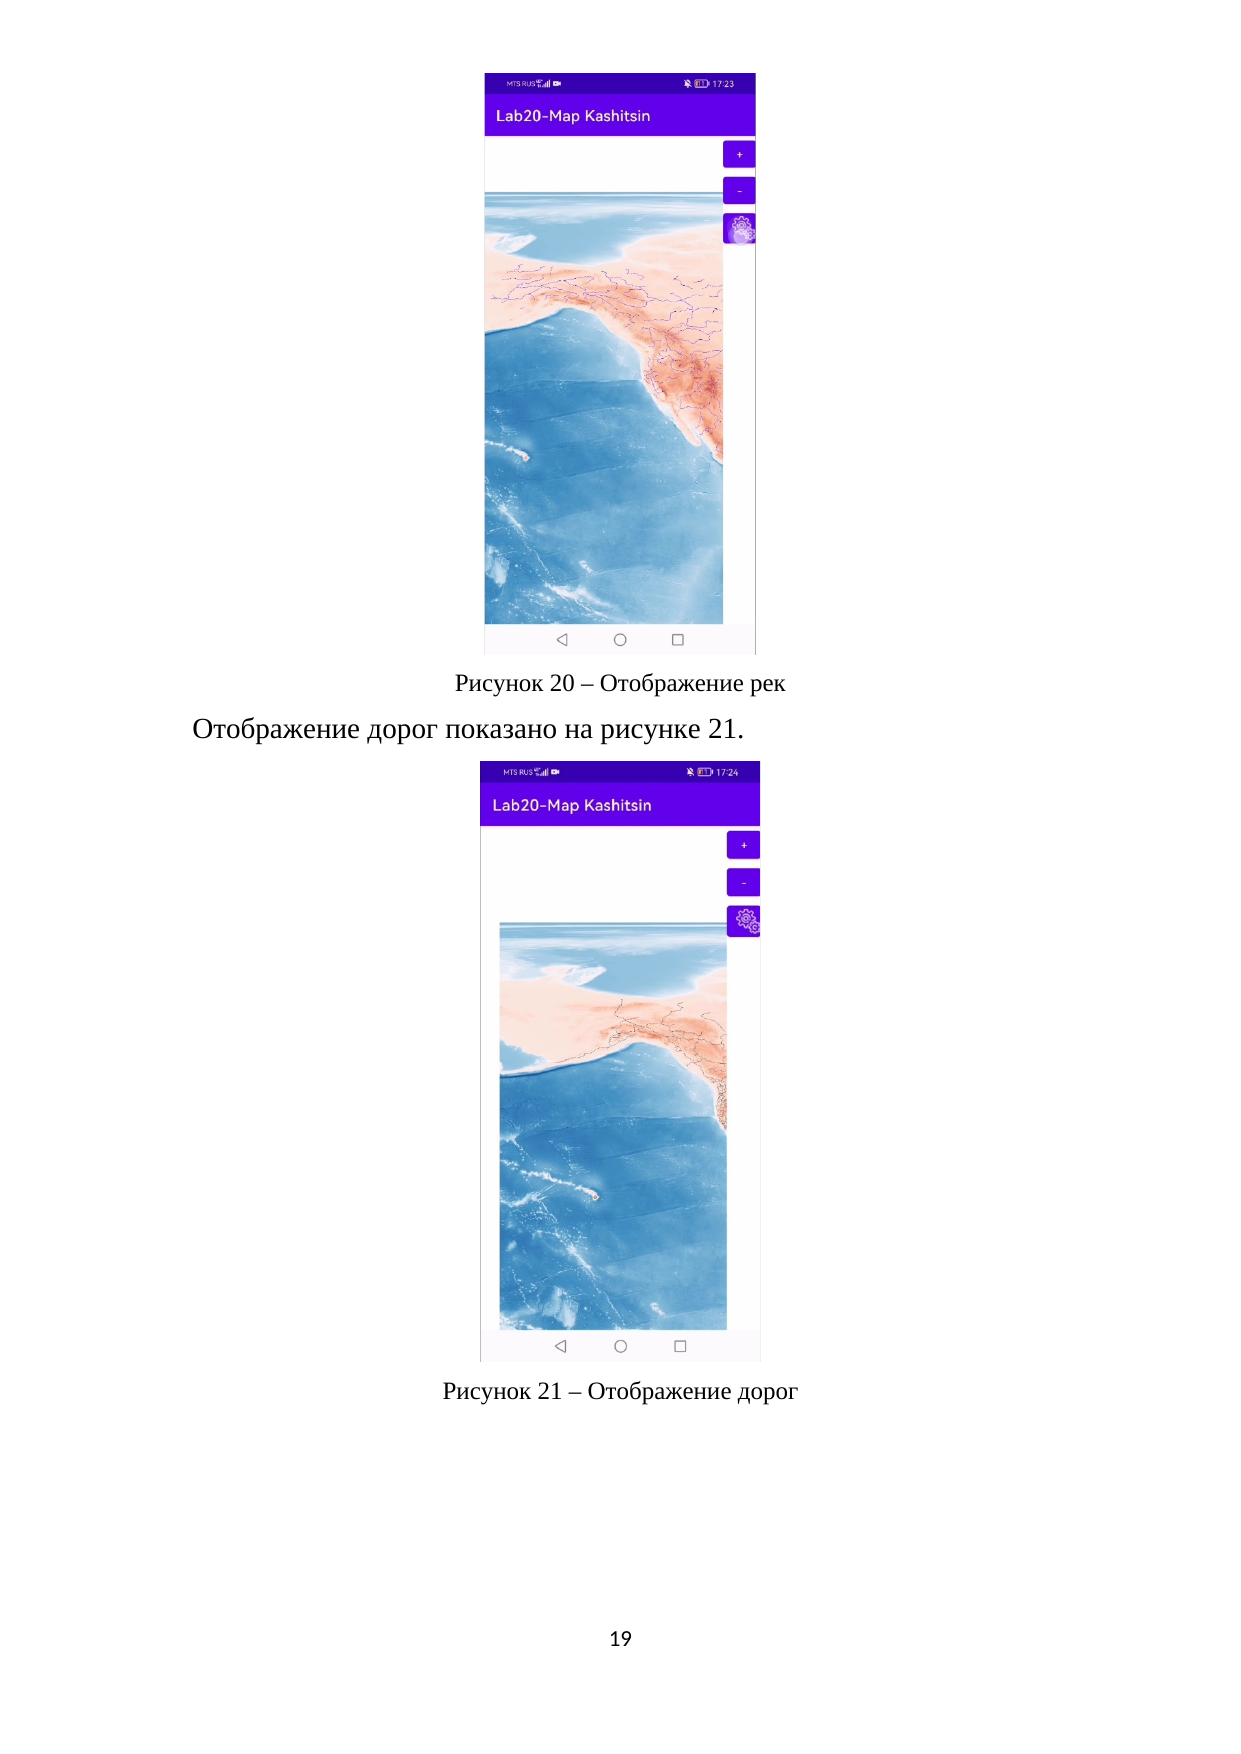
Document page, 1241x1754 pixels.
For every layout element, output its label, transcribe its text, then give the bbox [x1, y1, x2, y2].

text Рисунок 21 – Отображение дорог [118, 1376, 1122, 1404]
text Отображение дорог показано на рисунке 21. [118, 711, 1122, 745]
text Рисунок 20 – Отображение рек [118, 668, 1122, 697]
